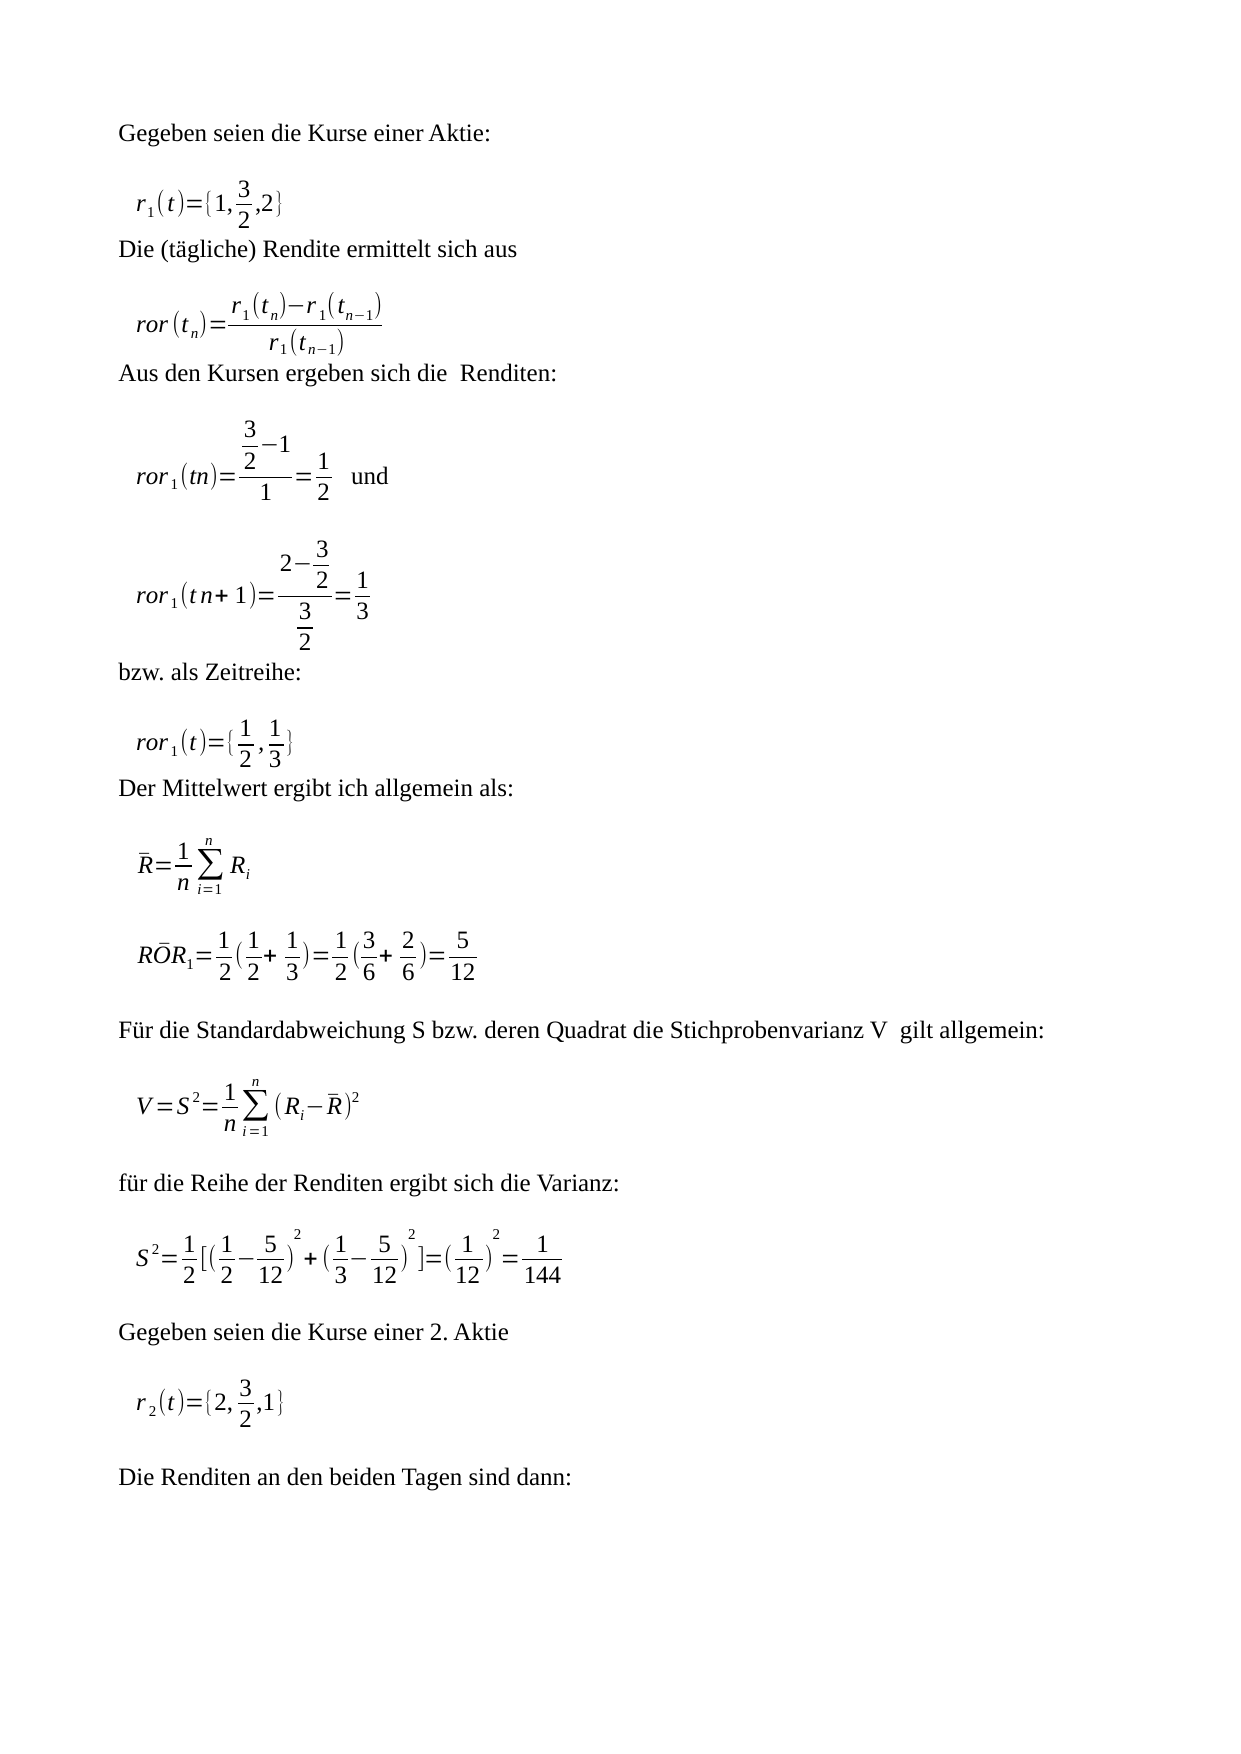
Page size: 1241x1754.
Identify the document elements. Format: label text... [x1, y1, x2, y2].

text Gegeben seien die Kurse einer Aktie: [118, 118, 1122, 147]
text bzw. als Zeitreihe: [118, 657, 1122, 686]
text Der Mittelwert ergibt ich allgemein als: [118, 773, 1122, 802]
text für die Reihe der Renditen ergibt sich die Varianz: [118, 1168, 1122, 1197]
text Aus den Kursen ergeben sich die Renditen: [118, 358, 1122, 387]
text Gegeben seien die Kurse einer 2. Aktie [118, 1317, 1122, 1346]
text und [118, 416, 1122, 506]
text Für die Standardabweichung S bzw. deren Quadrat die Stichprobenvarianz V gilt allgemein: [118, 1015, 1122, 1044]
text Die Renditen an den beiden Tagen sind dann: [118, 1462, 1122, 1491]
text Die (tägliche) Rendite ermittelt sich aus [118, 234, 1122, 263]
